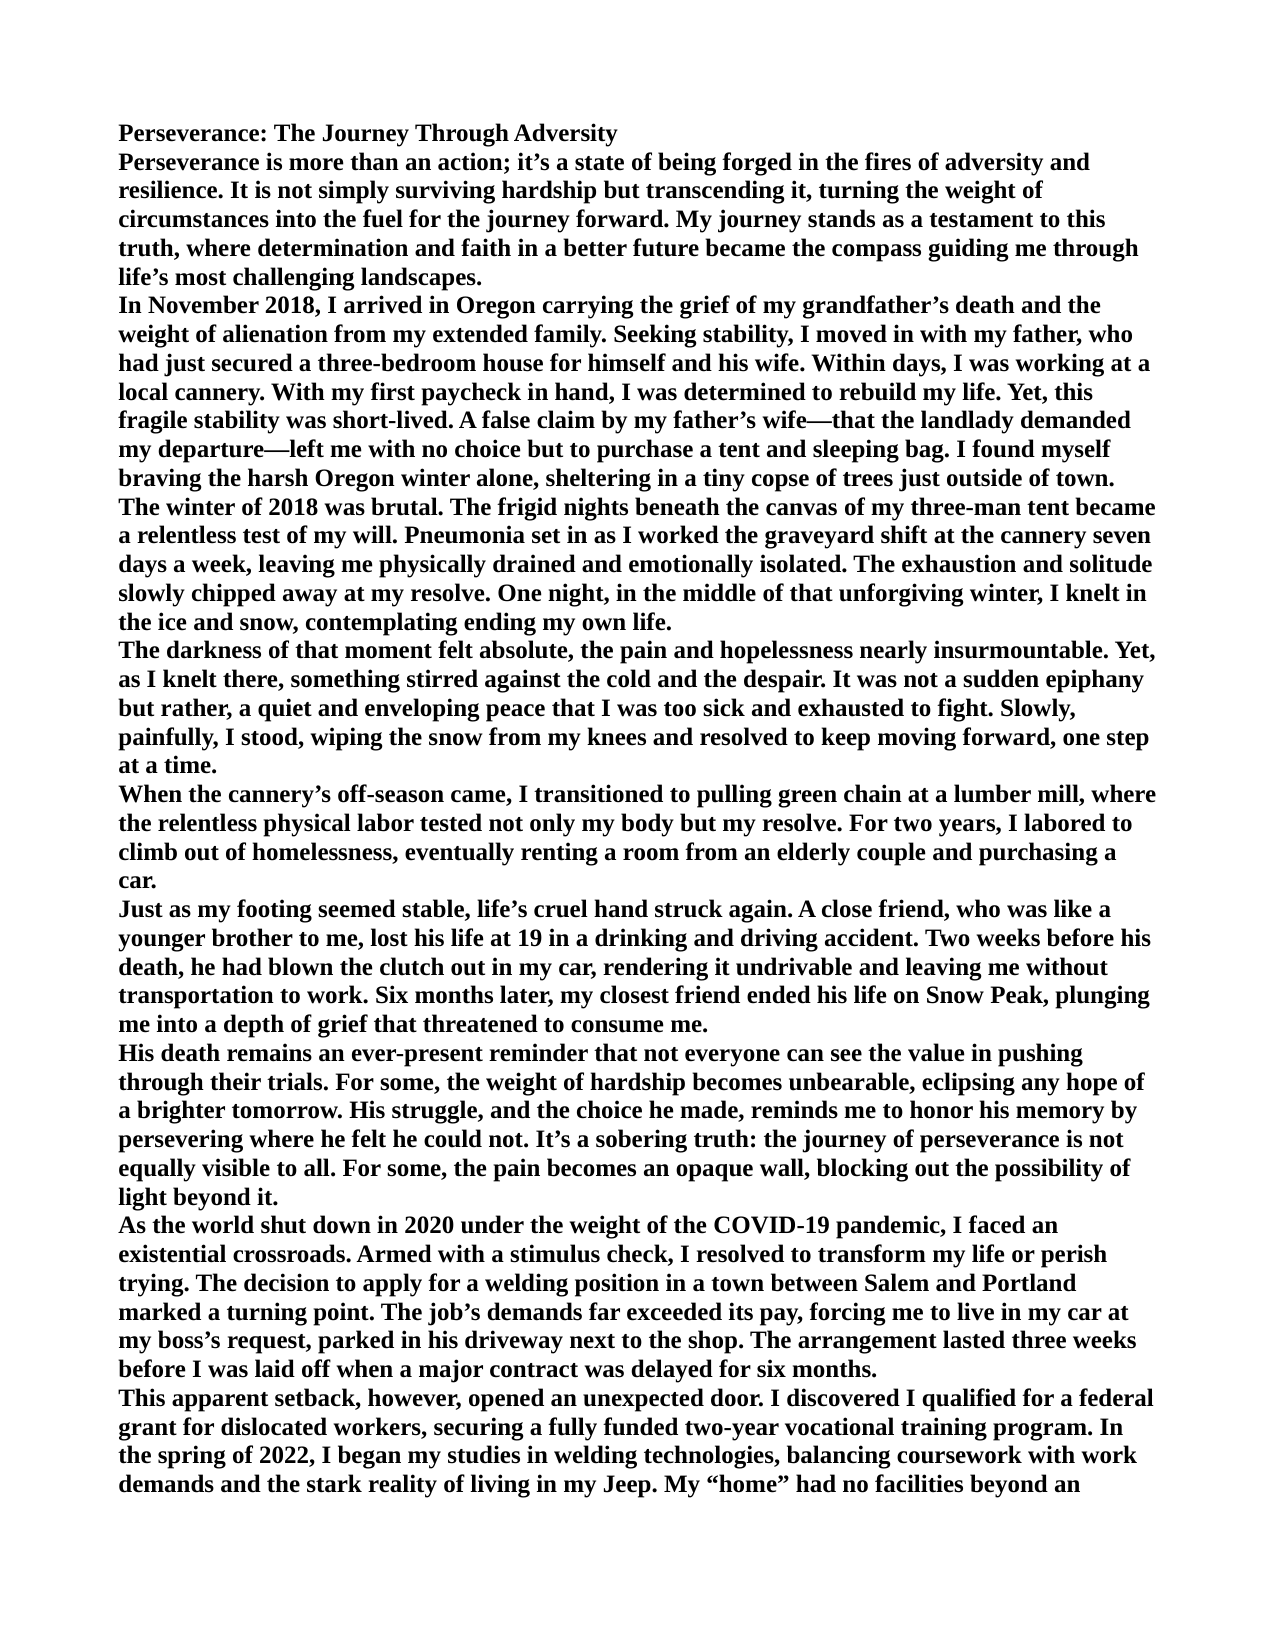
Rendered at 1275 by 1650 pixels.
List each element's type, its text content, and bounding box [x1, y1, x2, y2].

text The winter of 2018 was brutal. The frigid nights beneath the canvas of my three-man tent became a relentless test of my will. Pneumonia set in as I worked the graveyard shift at the cannery seven days a week, leaving me physically drained and emotionally isolated. The exhaustion and solitude slowly chipped away at my resolve. One night, in the middle of that unforgiving winter, I knelt in the ice and snow, contemplating ending my own life. [118, 492, 1157, 636]
text Perseverance is more than an action; it’s a state of being forged in the fires of adversity and resilience. It is not simply surviving hardship but transcending it, turning the weight of circumstances into the fuel for the journey forward. My journey stands as a testament to this truth, where determination and faith in a better future became the compass guiding me through life’s most challenging landscapes. [118, 147, 1157, 291]
text In November 2018, I arrived in Oregon carrying the grief of my grandfather’s death and the weight of alienation from my extended family. Seeking stability, I moved in with my father, who had just secured a three-bedroom house for himself and his wife. Within days, I was working at a local cannery. With my first paycheck in hand, I was determined to rebuild my life. Yet, this fragile stability was short-lived. A false claim by my father’s wife—that the landlady demanded my departure—left me with no choice but to purchase a tent and sleeping bag. I found myself braving the harsh Oregon winter alone, sheltering in a tiny copse of trees just outside of town. [118, 291, 1157, 492]
text As the world shut down in 2020 under the weight of the COVID-19 pandemic, I faced an existential crossroads. Armed with a stimulus check, I resolved to transform my life or perish trying. The decision to apply for a welding position in a town between Salem and Portland marked a turning point. The job’s demands far exceeded its pay, forcing me to live in my car at my boss’s request, parked in his driveway next to the shop. The arrangement lasted three weeks before I was laid off when a major contract was delayed for six months. [118, 1211, 1157, 1383]
text His death remains an ever-present reminder that not everyone can see the value in pushing through their trials. For some, the weight of hardship becomes unbearable, eclipsing any hope of a brighter tomorrow. His struggle, and the choice he made, reminds me to honor his memory by persevering where he felt he could not. It’s a sobering truth: the journey of perseverance is not equally visible to all. For some, the pain becomes an opaque wall, blocking out the possibility of light beyond it. [118, 1038, 1157, 1211]
text When the cannery’s off-season came, I transitioned to pulling green chain at a lumber mill, where the relentless physical labor tested not only my body but my resolve. For two years, I labored to climb out of homelessness, eventually renting a room from an elderly couple and purchasing a car. [118, 779, 1157, 894]
text Just as my footing seemed stable, life’s cruel hand struck again. A close friend, who was like a younger brother to me, lost his life at 19 in a drinking and driving accident. Two weeks before his death, he had blown the clutch out in my car, rendering it undrivable and leaving me without transportation to work. Six months later, my closest friend ended his life on Snow Peak, plunging me into a depth of grief that threatened to consume me. [118, 894, 1157, 1038]
text This apparent setback, however, opened an unexpected door. I discovered I qualified for a federal grant for dislocated workers, securing a fully funded two-year vocational training program. In the spring of 2022, I began my studies in welding technologies, balancing coursework with work demands and the stark reality of living in my Jeep. My “home” had no facilities beyond an [118, 1383, 1157, 1498]
text Perseverance: The Journey Through Adversity [118, 118, 1157, 147]
text The darkness of that moment felt absolute, the pain and hopelessness nearly insurmountable. Yet, as I knelt there, something stirred against the cold and the despair. It was not a sudden epiphany but rather, a quiet and enveloping peace that I was too sick and exhausted to fight. Slowly, painfully, I stood, wiping the snow from my knees and resolved to keep moving forward, one step at a time. [118, 636, 1157, 779]
